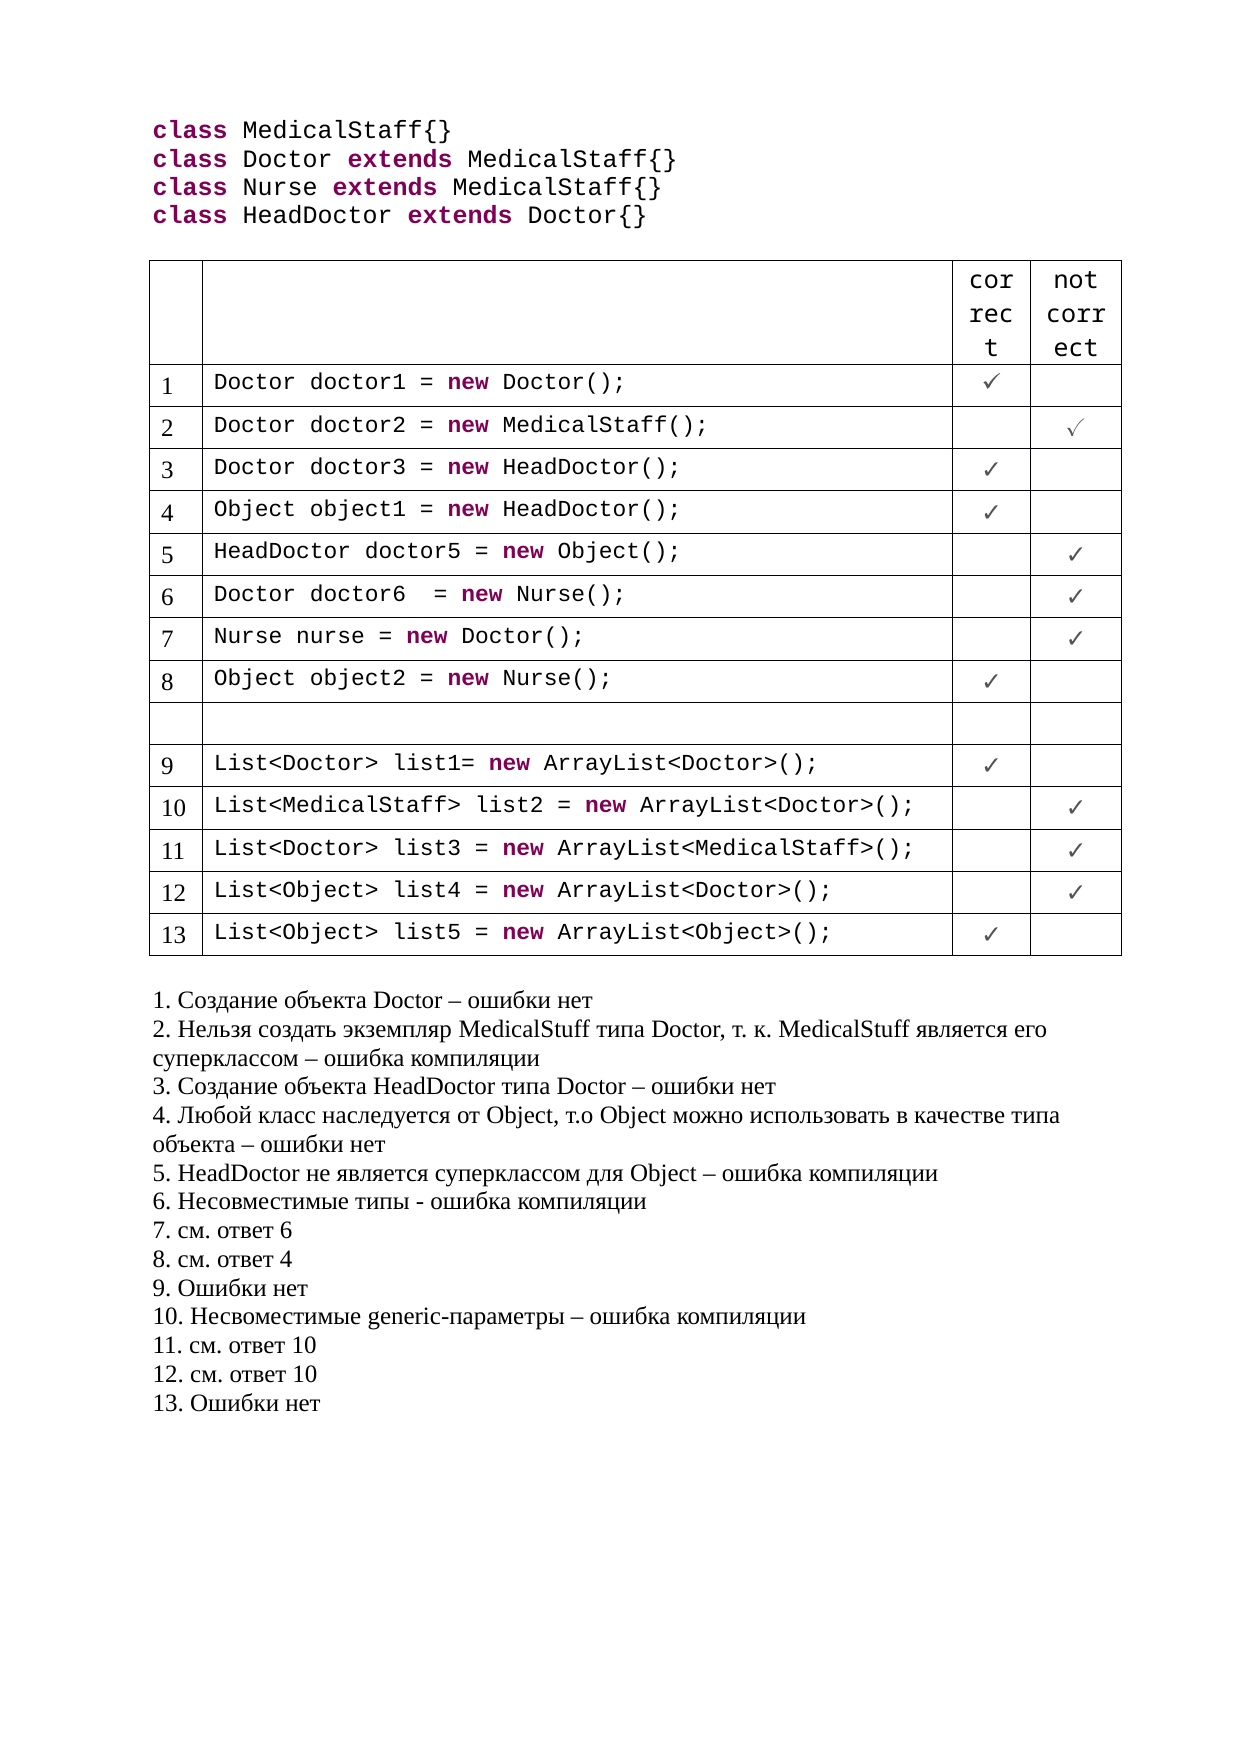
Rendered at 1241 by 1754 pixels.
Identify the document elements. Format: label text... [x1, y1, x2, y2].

text 1. Создание объекта Doctor – ошибки нет [152, 985, 1121, 1014]
table_cell [150, 703, 202, 744]
text 8. см. ответ 4 [152, 1244, 1121, 1273]
table_cell Object object2 = new Nurse(); [203, 661, 952, 702]
table_cell 1 [150, 365, 202, 406]
table_cell 5 [150, 534, 202, 575]
table_cell 7 [150, 618, 202, 659]
table_cell ✓ [1031, 872, 1121, 913]
table_cell List<Doctor> list3 = new ArrayList<MedicalStaff>(); [203, 830, 952, 871]
table_cell 6 [150, 576, 202, 617]
table_cell ✓ [1031, 618, 1121, 659]
table_cell Object object1 = new HeadDoctor(); [203, 491, 952, 533]
table_cell [953, 407, 1030, 448]
table_cell List<Object> list4 = new ArrayList<Doctor>(); [203, 872, 952, 913]
table_cell [953, 534, 1030, 575]
table_cell [1031, 491, 1121, 533]
table_cell ✓ [1031, 830, 1121, 871]
table_cell ✓ [1031, 787, 1121, 828]
table_cell Doctor doctor3 = new HeadDoctor(); [203, 449, 952, 490]
text 7. см. ответ 6 [152, 1215, 1121, 1244]
text 5. HeadDoctor не является суперклассом для Object – ошибка компиляции [152, 1158, 1121, 1186]
table_cell 3 [150, 449, 202, 490]
table_cell [1031, 703, 1121, 744]
table_cell ✓ [1031, 534, 1121, 575]
table_cell [1031, 365, 1121, 406]
table_cell [203, 703, 952, 744]
text 10. Несвоместимые generic-параметры – ошибка компиляции [152, 1301, 1121, 1330]
table_cell [1031, 449, 1121, 490]
text 11. см. ответ 10 [152, 1330, 1121, 1359]
text 12. см. ответ 10 [152, 1359, 1121, 1388]
table_cell ✓ [953, 365, 1030, 406]
table_cell Doctor doctor2 = new MedicalStaff(); [203, 407, 952, 448]
table_cell [953, 787, 1030, 828]
table_cell [953, 872, 1030, 913]
table_cell Doctor doctor1 = new Doctor(); [203, 365, 952, 406]
table_cell 11 [150, 830, 202, 871]
table_header correct [953, 261, 1030, 363]
text 6. Несовместимые типы - ошибка компиляции [152, 1186, 1121, 1215]
text class HeadDoctor extends Doctor{} [152, 203, 1121, 231]
text 2. Нельзя создать экземпляр MedicalStuff типа Doctor, т. к. MedicalStuff является его суперклассом – ошибка компиляции [152, 1014, 1121, 1071]
table_cell ✓ [1031, 407, 1121, 448]
table_cell ✓ [953, 661, 1030, 702]
table_cell [953, 576, 1030, 617]
table_cell [953, 703, 1030, 744]
text class Doctor extends MedicalStaff{} [152, 146, 1121, 175]
text 3. Создание объекта HeadDoctor типа Doctor – ошибки нет [152, 1071, 1121, 1100]
table_cell 4 [150, 491, 202, 533]
table_cell [1031, 661, 1121, 702]
table_cell 12 [150, 872, 202, 913]
table_cell 10 [150, 787, 202, 828]
table_cell 9 [150, 745, 202, 786]
table_cell Doctor doctor6 = new Nurse(); [203, 576, 952, 617]
table_header [150, 261, 202, 363]
table_cell [1031, 745, 1121, 786]
table_cell ✓ [953, 449, 1030, 490]
text class Nurse extends MedicalStaff{} [152, 175, 1121, 203]
table_cell 2 [150, 407, 202, 448]
table_cell List<Object> list5 = new ArrayList<Object>(); [203, 914, 952, 955]
table_cell List<Doctor> list1= new ArrayList<Doctor>(); [203, 745, 952, 786]
text 4. Любой класс наследуется от Object, т.о Object можно использовать в качестве типа объекта – ошибки нет [152, 1100, 1121, 1158]
table_header [203, 261, 952, 363]
table_cell 8 [150, 661, 202, 702]
text 9. Ошибки нет [152, 1273, 1121, 1301]
table_cell Nurse nurse = new Doctor(); [203, 618, 952, 659]
table_cell ✓ [953, 914, 1030, 955]
table_cell ✓ [953, 491, 1030, 533]
table_cell [953, 830, 1030, 871]
table_cell List<MedicalStaff> list2 = new ArrayList<Doctor>(); [203, 787, 952, 828]
table_cell [953, 618, 1030, 659]
table_cell HeadDoctor doctor5 = new Object(); [203, 534, 952, 575]
text 13. Ошибки нет [152, 1388, 1121, 1416]
table_cell ✓ [953, 745, 1030, 786]
text class MedicalStaff{} [152, 118, 1121, 146]
table_cell ✓ [1031, 576, 1121, 617]
table_header not correct [1031, 261, 1121, 363]
table_cell [1031, 914, 1121, 955]
table_cell 13 [150, 914, 202, 955]
